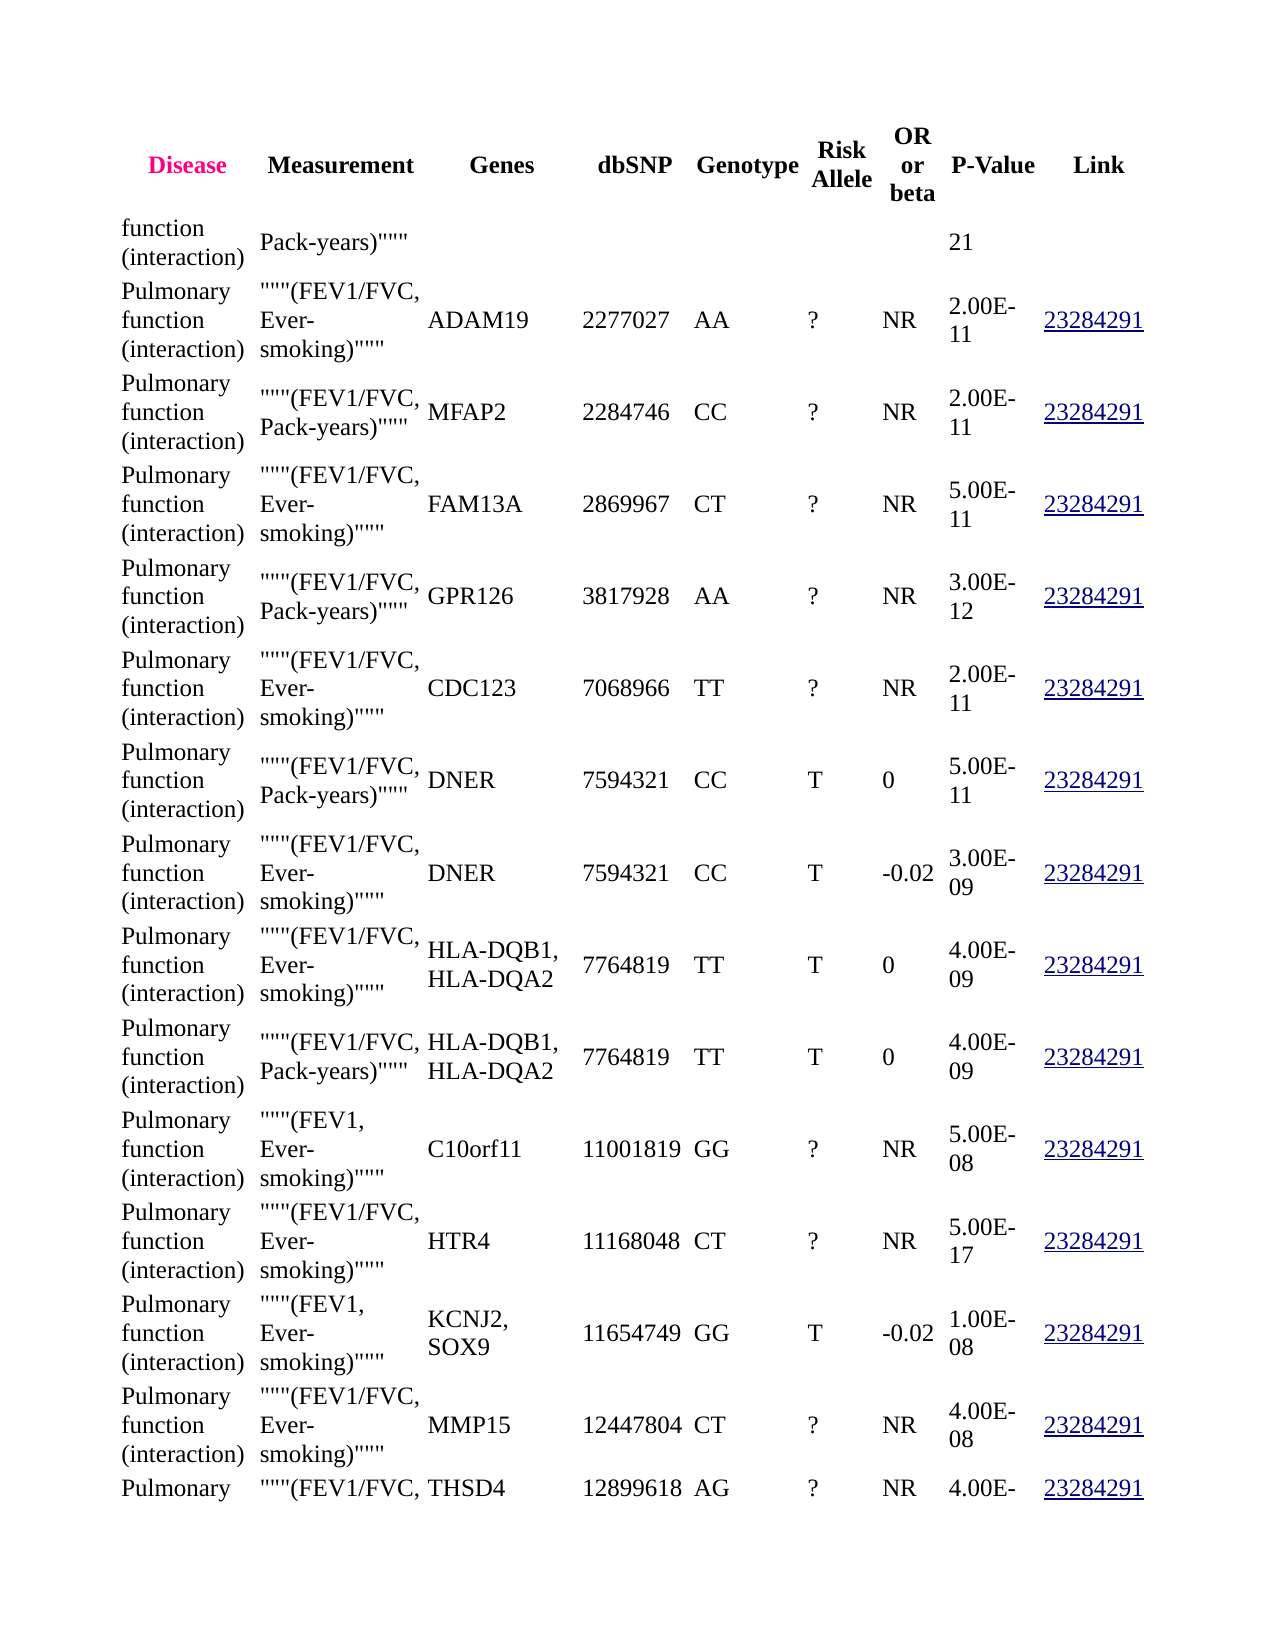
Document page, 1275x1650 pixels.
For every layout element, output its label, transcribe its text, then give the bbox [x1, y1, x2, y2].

table_cell TT [691, 1010, 804, 1102]
table_cell """(FEV1/FVC, Ever-smoking)""" [257, 918, 424, 1010]
table_cell 12447804 [579, 1379, 691, 1471]
table_cell ? [805, 458, 879, 550]
table_cell T [805, 734, 879, 826]
table_cell 3817928 [579, 550, 691, 642]
table_cell MFAP2 [425, 366, 579, 458]
table_cell """(FEV1/FVC, Pack-years)""" [257, 1010, 424, 1102]
table_header P-Value [946, 118, 1041, 210]
table_cell 2284746 [579, 366, 691, 458]
table_cell Pulmonary function (interaction) [118, 642, 257, 734]
table_cell ? [805, 1471, 879, 1505]
table_cell """(FEV1/FVC, Ever-smoking)""" [257, 826, 424, 918]
table_cell ? [805, 366, 879, 458]
table_cell ? [805, 642, 879, 734]
table_header OR or beta [879, 118, 946, 210]
table_cell 4.00E-09 [946, 1010, 1041, 1102]
table_cell 4.00E- [946, 1471, 1041, 1505]
table_cell [1041, 210, 1157, 273]
table_cell CDC123 [425, 642, 579, 734]
table_cell Pulmonary function (interaction) [118, 550, 257, 642]
table_cell THSD4 [425, 1471, 579, 1505]
table_cell CT [691, 1194, 804, 1286]
table_cell AG [691, 1471, 804, 1505]
table_cell 4.00E-09 [946, 918, 1041, 1010]
table_cell [879, 210, 946, 273]
table_cell 5.00E-11 [946, 458, 1041, 550]
table_cell 23284291 [1041, 826, 1157, 918]
table_cell AA [691, 274, 804, 366]
table_cell NR [879, 550, 946, 642]
table_cell Pulmonary function (interaction) [118, 918, 257, 1010]
table_cell """(FEV1/FVC, [257, 1471, 424, 1505]
table_cell """(FEV1, Ever-smoking)""" [257, 1102, 424, 1194]
table_cell CC [691, 826, 804, 918]
table_cell """(FEV1/FVC, Ever-smoking)""" [257, 1379, 424, 1471]
table_cell ? [805, 1194, 879, 1286]
table_cell 21 [946, 210, 1041, 273]
table_cell """(FEV1/FVC, Pack-years)""" [257, 550, 424, 642]
table_cell 23284291 [1041, 1010, 1157, 1102]
table_cell NR [879, 1379, 946, 1471]
table_cell 11654749 [579, 1286, 691, 1378]
table_header Genes [425, 118, 579, 210]
table_cell Pulmonary [118, 1471, 257, 1505]
table_cell [691, 210, 804, 273]
table_cell 0 [879, 1010, 946, 1102]
table_cell 7764819 [579, 1010, 691, 1102]
table_cell -0.02 [879, 826, 946, 918]
table_cell KCNJ2, SOX9 [425, 1286, 579, 1378]
table_cell 23284291 [1041, 458, 1157, 550]
table_header Link [1041, 118, 1157, 210]
table_cell ? [805, 1102, 879, 1194]
table_cell function (interaction) [118, 210, 257, 273]
table_cell TT [691, 642, 804, 734]
table_cell Pulmonary function (interaction) [118, 458, 257, 550]
table_cell 7594321 [579, 734, 691, 826]
table_cell 2.00E-11 [946, 274, 1041, 366]
table_cell Pulmonary function (interaction) [118, 274, 257, 366]
table_cell 23284291 [1041, 734, 1157, 826]
table_cell Pulmonary function (interaction) [118, 1102, 257, 1194]
table_cell Pulmonary function (interaction) [118, 1286, 257, 1378]
table_cell 23284291 [1041, 1286, 1157, 1378]
table_cell NR [879, 1471, 946, 1505]
table_cell Pulmonary function (interaction) [118, 826, 257, 918]
table_cell DNER [425, 734, 579, 826]
table_cell 23284291 [1041, 1379, 1157, 1471]
table_cell [425, 210, 579, 273]
table_cell NR [879, 1194, 946, 1286]
table_cell NR [879, 366, 946, 458]
table_cell HTR4 [425, 1194, 579, 1286]
table_cell 23284291 [1041, 1102, 1157, 1194]
table_cell T [805, 918, 879, 1010]
table_cell NR [879, 642, 946, 734]
table_cell 0 [879, 918, 946, 1010]
table_cell 2869967 [579, 458, 691, 550]
table_cell Pack-years)""" [257, 210, 424, 273]
table_cell 0 [879, 734, 946, 826]
table_cell 5.00E-11 [946, 734, 1041, 826]
table_cell GPR126 [425, 550, 579, 642]
table_cell 23284291 [1041, 1471, 1157, 1505]
table_cell Pulmonary function (interaction) [118, 366, 257, 458]
table_cell 5.00E-17 [946, 1194, 1041, 1286]
table_cell MMP15 [425, 1379, 579, 1471]
table_header dbSNP [579, 118, 691, 210]
table_cell [579, 210, 691, 273]
table_cell TT [691, 918, 804, 1010]
table_cell ADAM19 [425, 274, 579, 366]
table_cell CT [691, 1379, 804, 1471]
table_cell -0.02 [879, 1286, 946, 1378]
table_cell 23284291 [1041, 1194, 1157, 1286]
table_cell 2.00E-11 [946, 366, 1041, 458]
table_cell 3.00E-12 [946, 550, 1041, 642]
table_cell HLA-DQB1, HLA-DQA2 [425, 918, 579, 1010]
table_cell """(FEV1/FVC, Ever-smoking)""" [257, 1194, 424, 1286]
table_cell 4.00E-08 [946, 1379, 1041, 1471]
table_cell AA [691, 550, 804, 642]
table_cell NR [879, 274, 946, 366]
table_cell CC [691, 734, 804, 826]
table_cell 7594321 [579, 826, 691, 918]
table_cell """(FEV1/FVC, Ever-smoking)""" [257, 274, 424, 366]
table_header Risk Allele [805, 118, 879, 210]
table_cell NR [879, 458, 946, 550]
table_header Measurement [257, 118, 424, 210]
table_cell CC [691, 366, 804, 458]
table_header Genotype [691, 118, 804, 210]
table_cell 23284291 [1041, 918, 1157, 1010]
table_cell T [805, 1010, 879, 1102]
table_cell T [805, 1286, 879, 1378]
table_cell """(FEV1/FVC, Ever-smoking)""" [257, 458, 424, 550]
table_cell 23284291 [1041, 642, 1157, 734]
table_cell NR [879, 1102, 946, 1194]
table_cell ? [805, 1379, 879, 1471]
table_cell Pulmonary function (interaction) [118, 1194, 257, 1286]
table_cell 2277027 [579, 274, 691, 366]
table_cell 11001819 [579, 1102, 691, 1194]
table_cell """(FEV1/FVC, Ever-smoking)""" [257, 642, 424, 734]
table_header Disease [118, 118, 257, 210]
table_cell Pulmonary function (interaction) [118, 1010, 257, 1102]
table_cell """(FEV1/FVC, Pack-years)""" [257, 734, 424, 826]
table_cell C10orf11 [425, 1102, 579, 1194]
table_cell CT [691, 458, 804, 550]
table_cell FAM13A [425, 458, 579, 550]
table_cell 23284291 [1041, 274, 1157, 366]
table_cell ? [805, 550, 879, 642]
table_cell HLA-DQB1, HLA-DQA2 [425, 1010, 579, 1102]
table_cell 7764819 [579, 918, 691, 1010]
table_cell [805, 210, 879, 273]
table_cell 12899618 [579, 1471, 691, 1505]
table_cell T [805, 826, 879, 918]
table_cell 7068966 [579, 642, 691, 734]
table_cell Pulmonary function (interaction) [118, 1379, 257, 1471]
table_cell DNER [425, 826, 579, 918]
table_cell 23284291 [1041, 550, 1157, 642]
table_cell """(FEV1, Ever-smoking)""" [257, 1286, 424, 1378]
table_cell Pulmonary function (interaction) [118, 734, 257, 826]
table_cell 3.00E-09 [946, 826, 1041, 918]
table_cell GG [691, 1102, 804, 1194]
table_cell 11168048 [579, 1194, 691, 1286]
table_cell ? [805, 274, 879, 366]
table_cell 23284291 [1041, 366, 1157, 458]
table_cell 2.00E-11 [946, 642, 1041, 734]
table_cell 1.00E-08 [946, 1286, 1041, 1378]
table_cell GG [691, 1286, 804, 1378]
table_cell """(FEV1/FVC, Pack-years)""" [257, 366, 424, 458]
table_cell 5.00E-08 [946, 1102, 1041, 1194]
